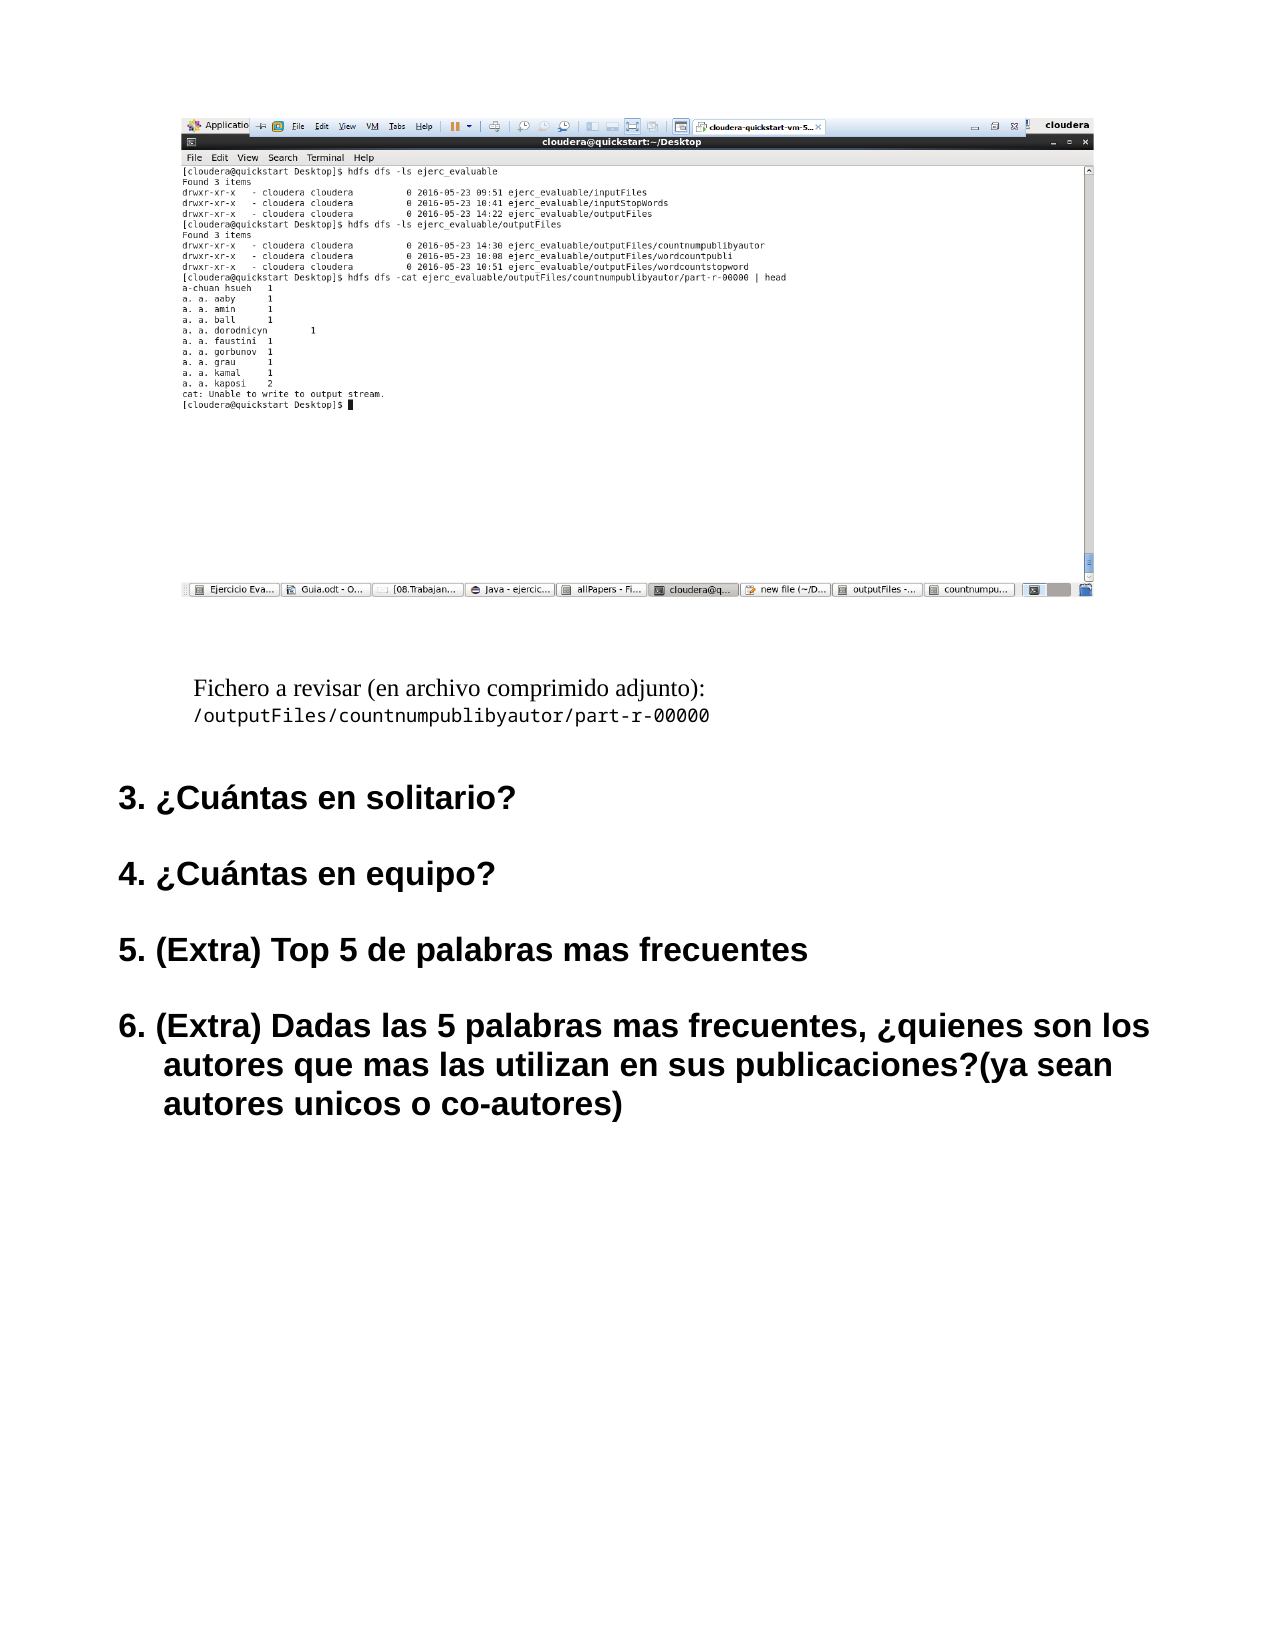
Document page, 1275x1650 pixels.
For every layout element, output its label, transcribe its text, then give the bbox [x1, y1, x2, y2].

subtitle 4. ¿Cuántas en equipo? [118, 854, 1157, 893]
subtitle 3. ¿Cuántas en solitario? [118, 778, 1157, 817]
picture [181, 118, 1094, 597]
list Fichero a revisar (en archivo comprimido adjunto): [156, 673, 1157, 702]
subtitle 5. (Extra) Top 5 de palabras mas frecuentes [118, 930, 1157, 969]
subtitle 6. (Extra) Dadas las 5 palabras mas frecuentes, ¿quienes son los autores que mas las utilizan en sus publicaciones?(ya sean autores unicos o co-autores) [118, 1006, 1157, 1122]
text /outputFiles/countnumpublibyautor/part-r-00000 [118, 702, 1157, 727]
